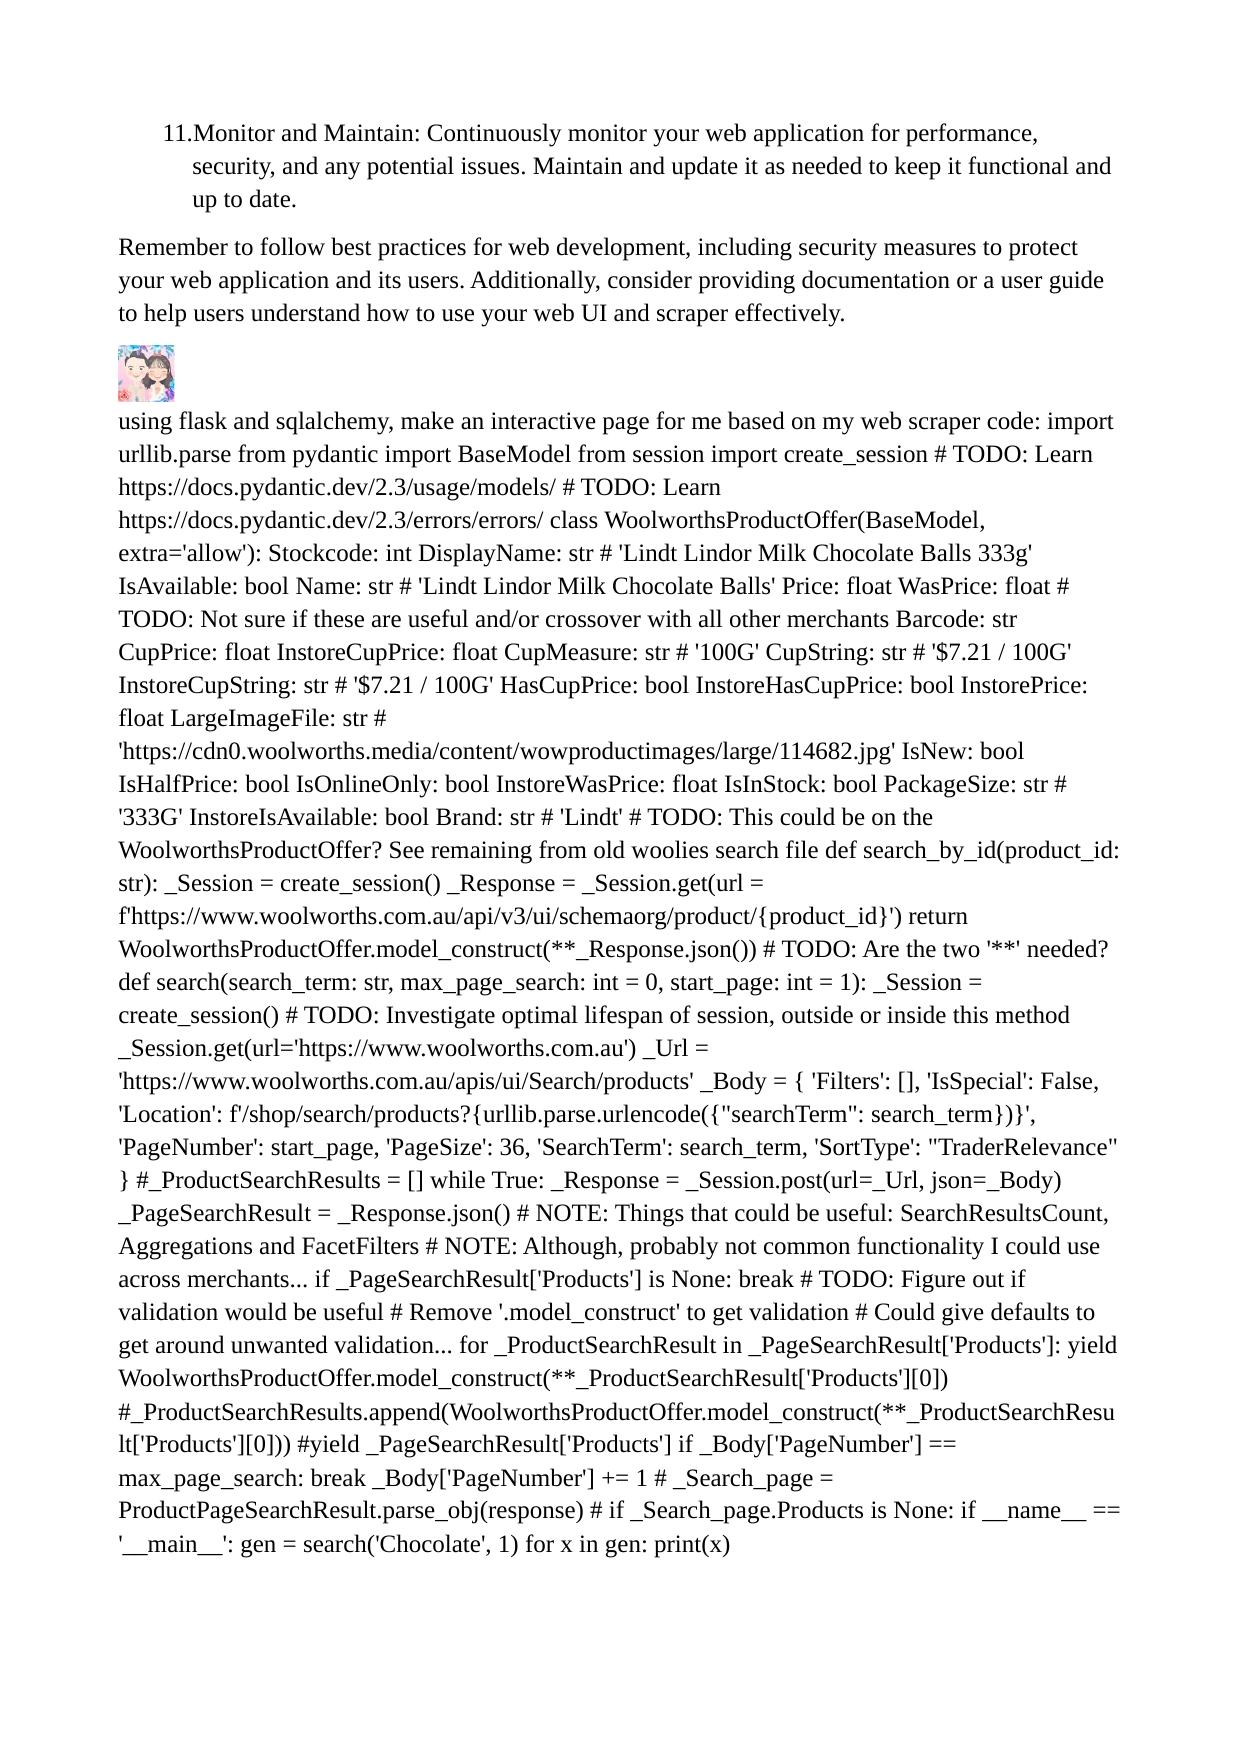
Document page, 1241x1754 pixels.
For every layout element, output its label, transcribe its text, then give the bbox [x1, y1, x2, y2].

text using flask and sqlalchemy, make an interactive page for me based on my web scraper code: import urllib.parse from pydantic import BaseModel from session import create_session # TODO: Learn https://docs.pydantic.dev/2.3/usage/models/ # TODO: Learn https://docs.pydantic.dev/2.3/errors/errors/ class WoolworthsProductOffer(BaseModel, extra='allow'): Stockcode: int DisplayName: str # 'Lindt Lindor Milk Chocolate Balls 333g' IsAvailable: bool Name: str # 'Lindt Lindor Milk Chocolate Balls' Price: float WasPrice: float # TODO: Not sure if these are useful and/or crossover with all other merchants Barcode: str CupPrice: float InstoreCupPrice: float CupMeasure: str # '100G' CupString: str # '$7.21 / 100G' InstoreCupString: str # '$7.21 / 100G' HasCupPrice: bool InstoreHasCupPrice: bool InstorePrice: float LargeImageFile: str # 'https://cdn0.woolworths.media/content/wowproductimages/large/114682.jpg' IsNew: bool IsHalfPrice: bool IsOnlineOnly: bool InstoreWasPrice: float IsInStock: bool PackageSize: str # '333G' InstoreIsAvailable: bool Brand: str # 'Lindt' # TODO: This could be on the WoolworthsProductOffer? See remaining from old woolies search file def search_by_id(product_id: str): _Session = create_session() _Response = _Session.get(url = f'https://www.woolworths.com.au/api/v3/ui/schemaorg/product/{product_id}') return WoolworthsProductOffer.model_construct(**_Response.json()) # TODO: Are the two '**' needed? def search(search_term: str, max_page_search: int = 0, start_page: int = 1): _Session = create_session() # TODO: Investigate optimal lifespan of session, outside or inside this method _Session.get(url='https://www.woolworths.com.au') _Url = 'https://www.woolworths.com.au/apis/ui/Search/products' _Body = { 'Filters': [], 'IsSpecial': False, 'Location': f'/shop/search/products?{urllib.parse.urlencode({"searchTerm": search_term})}', 'PageNumber': start_page, 'PageSize': 36, 'SearchTerm': search_term, 'SortType': "TraderRelevance" } #_ProductSearchResults = [] while True: _Response = _Session.post(url=_Url, json=_Body) _PageSearchResult = _Response.json() # NOTE: Things that could be useful: SearchResultsCount, Aggregations and FacetFilters # NOTE: Although, probably not common functionality I could use across merchants... if _PageSearchResult['Products'] is None: break # TODO: Figure out if validation would be useful # Remove '.model_construct' to get validation # Could give defaults to get around unwanted validation... for _ProductSearchResult in _PageSearchResult['Products']: yield WoolworthsProductOffer.model_construct(**_ProductSearchResult['Products'][0]) #_ProductSearchResults.append(WoolworthsProductOffer.model_construct(**_ProductSearchResult['Products'][0])) #yield _PageSearchResult['Products'] if _Body['PageNumber'] == max_page_search: break _Body['PageNumber'] += 1 # _Search_page = ProductPageSearchResult.parse_obj(response) # if _Search_page.Products is None: if __name__ == '__main__': gen = search('Chocolate', 1) for x in gen: print(x) [118, 406, 1122, 1557]
text Remember to follow best practices for web development, including security measures to protect your web application and its users. Additionally, consider providing documentation or a user guide to help users understand how to use your web UI and scraper effectively. [118, 232, 1122, 327]
picture [118, 345, 175, 402]
list Monitor and Maintain: Continuously monitor your web application for performance, security, and any potential issues. Maintain and update it as needed to keep it functional and up to date. [162, 118, 1122, 213]
